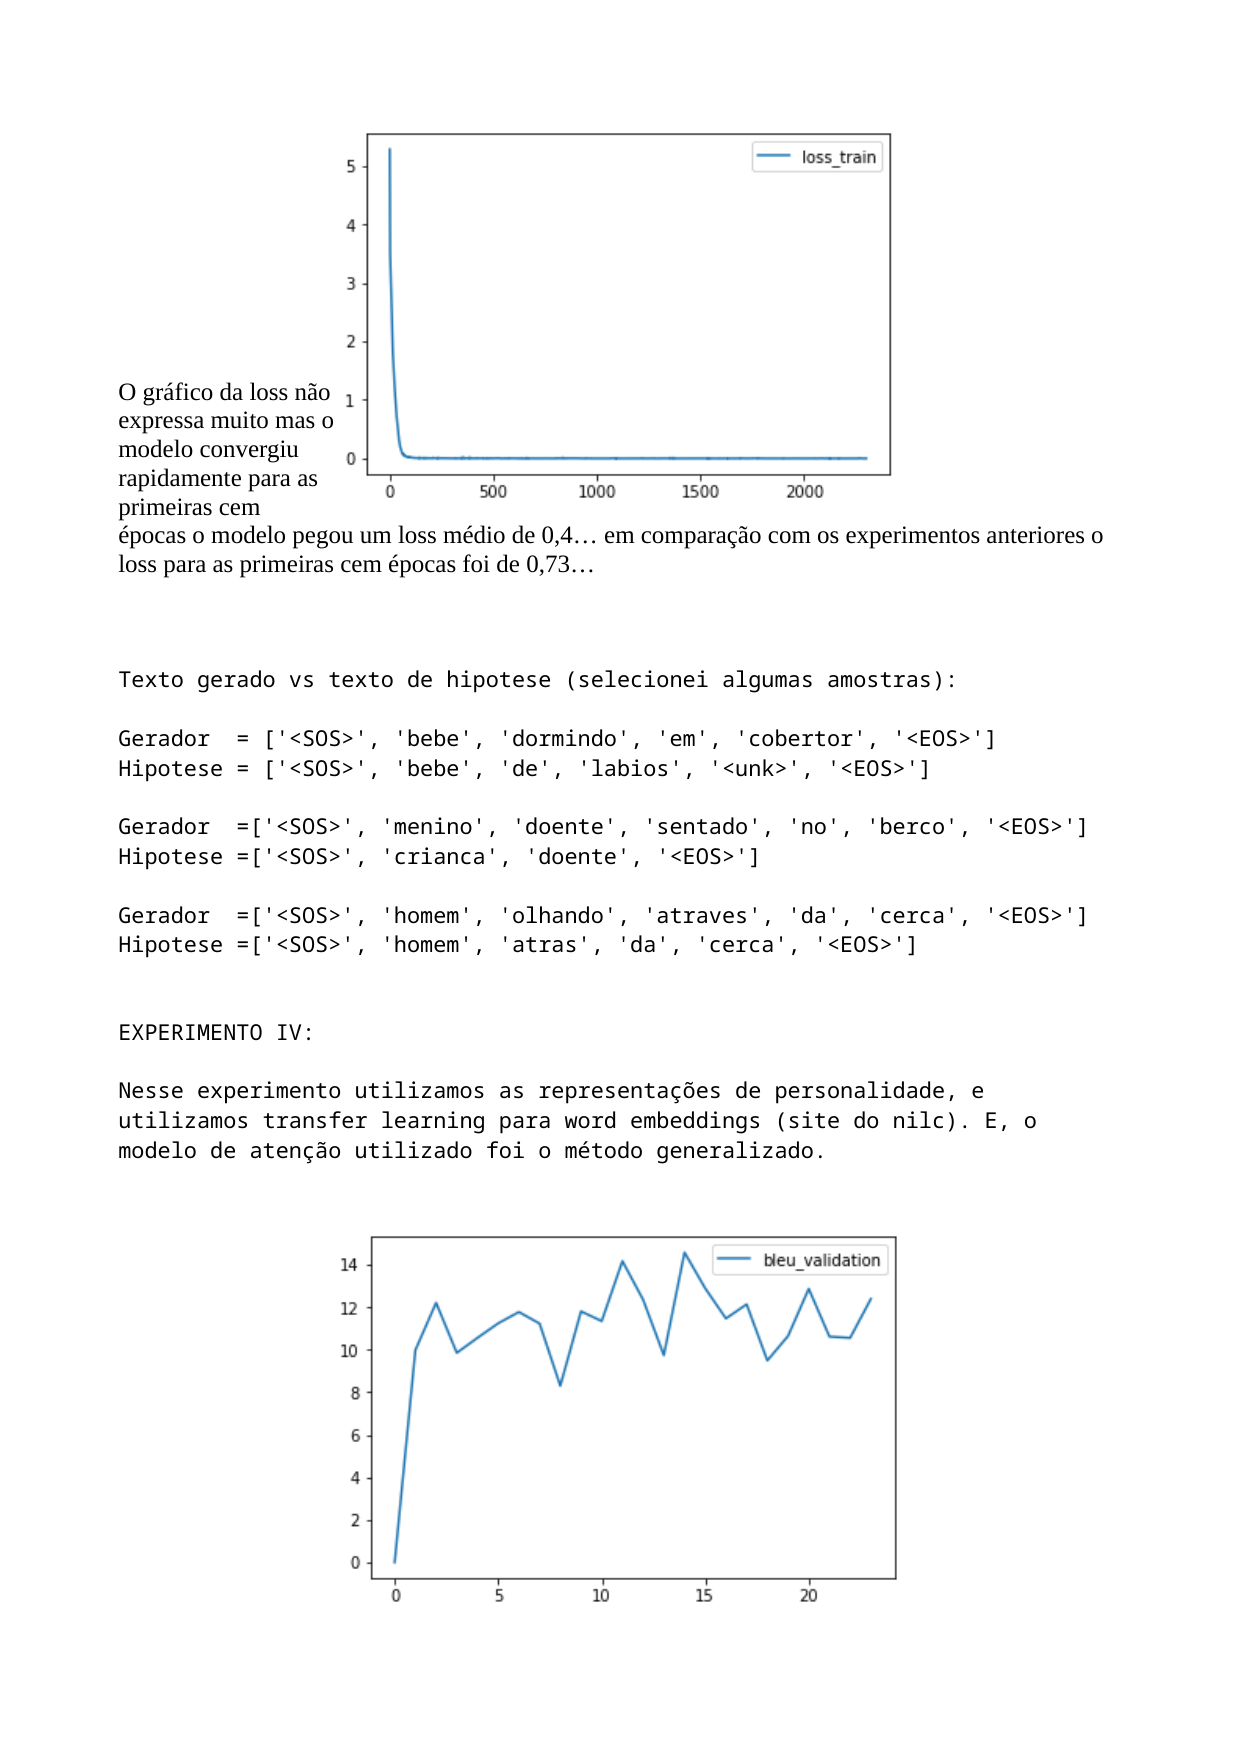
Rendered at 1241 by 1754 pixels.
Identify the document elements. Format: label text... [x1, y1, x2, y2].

text Hipotese =['<SOS>', 'homem', 'atras', 'da', 'cerca', '<EOS>'] [118, 929, 1122, 959]
text O gráfico da loss não expressa muito mas o modelo convergiu rapidamente para as primeiras cem épocas o modelo pegou um loss médio de 0,4… em comparação com os experimentos anteriores o loss para as primeiras cem épocas foi de 0,73… [118, 377, 1122, 578]
text Gerador =['<SOS>', 'menino', 'doente', 'sentado', 'no', 'berco', '<EOS>'] [118, 811, 1122, 841]
picture [329, 1222, 911, 1616]
text Gerador =['<SOS>', 'homem', 'olhando', 'atraves', 'da', 'cerca', '<EOS>'] [118, 899, 1122, 929]
text Gerador = ['<SOS>', 'bebe', 'dormindo', 'em', 'cobertor', '<EOS>'] [118, 723, 1122, 753]
text Nesse experimento utilizamos as representações de personalidade, e utilizamos transfer learning para word embeddings (site do nilc). E, o modelo de atenção utilizado foi o método generalizado. [118, 1075, 1122, 1164]
picture [334, 118, 907, 512]
text Hipotese =['<SOS>', 'crianca', 'doente', '<EOS>'] [118, 841, 1122, 871]
text EXPERIMENTO IV: [118, 1017, 1122, 1046]
text Hipotese = ['<SOS>', 'bebe', 'de', 'labios', '<unk>', '<EOS>'] [118, 753, 1122, 782]
text Texto gerado vs texto de hipotese (selecionei algumas amostras): [118, 664, 1122, 694]
